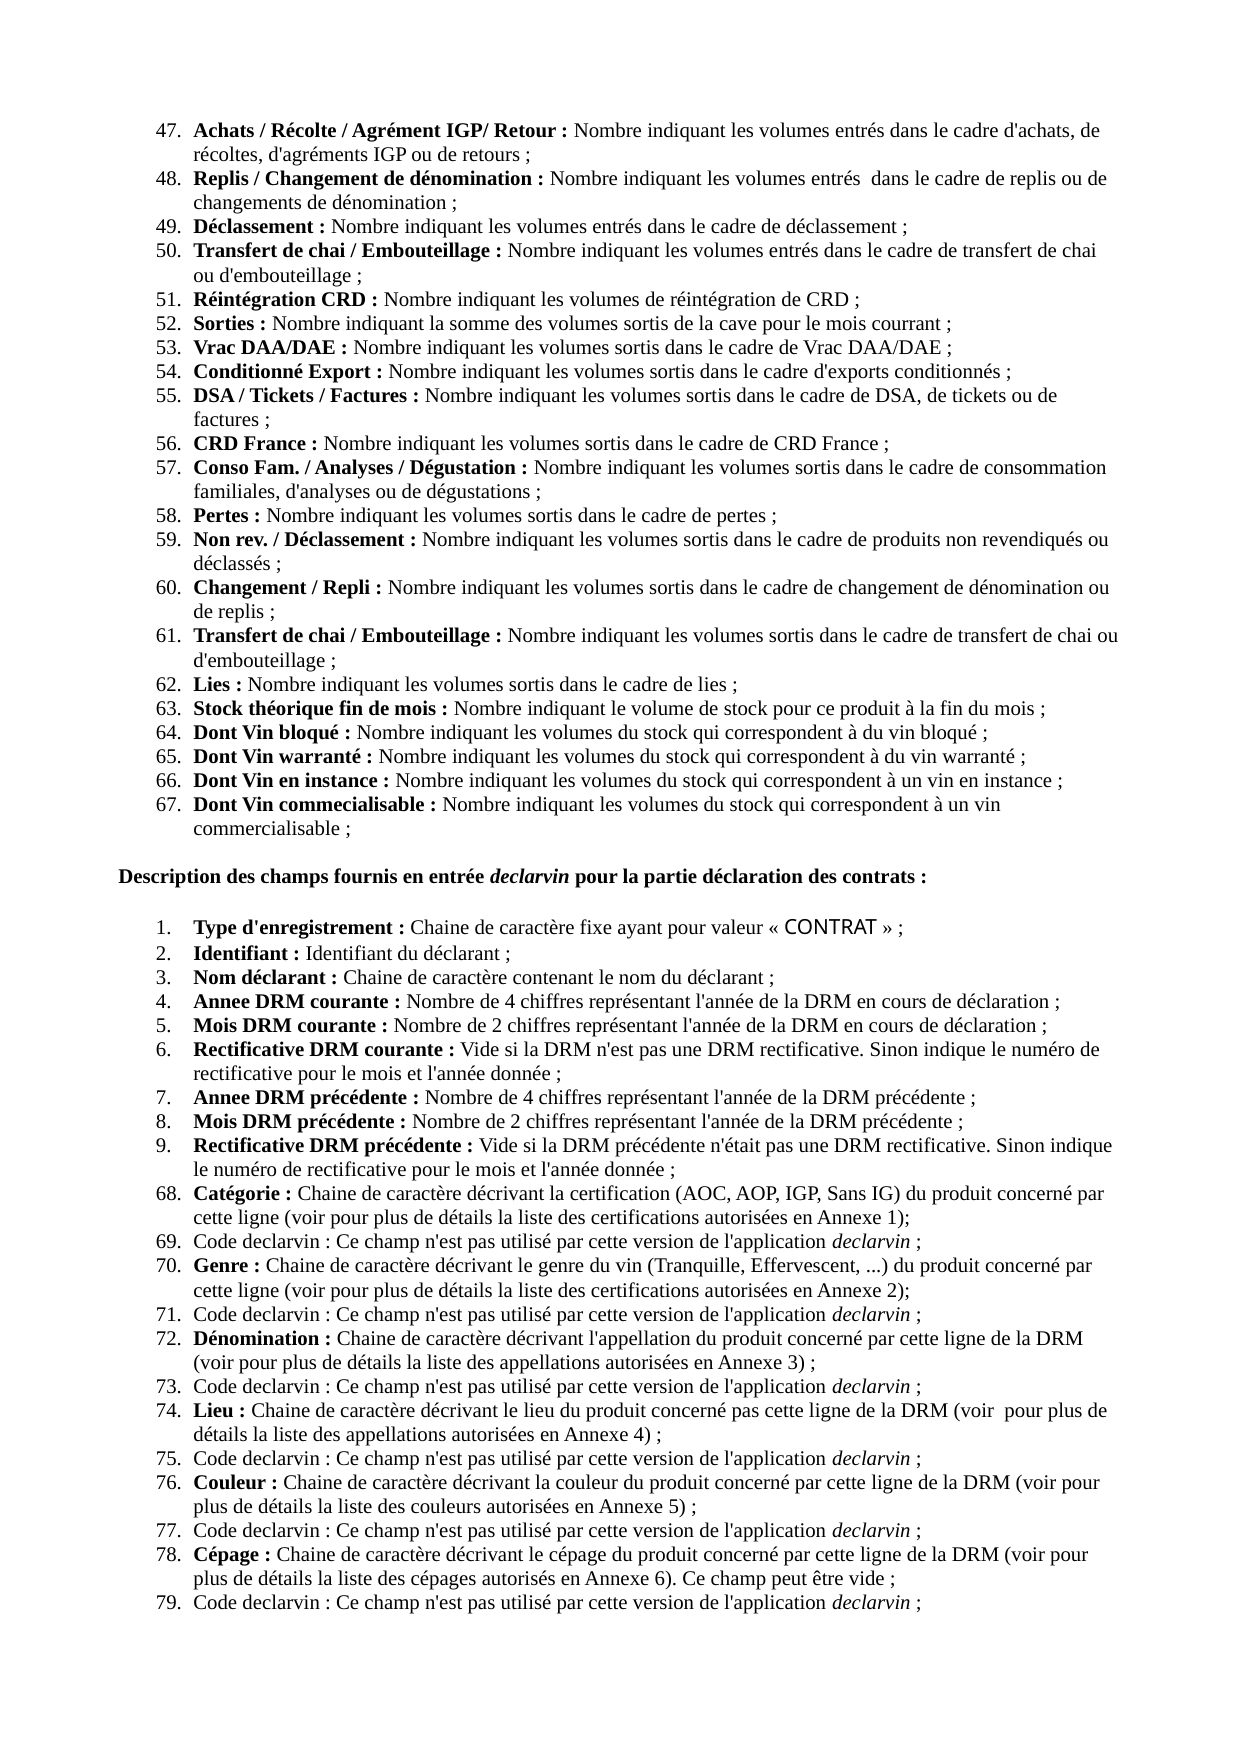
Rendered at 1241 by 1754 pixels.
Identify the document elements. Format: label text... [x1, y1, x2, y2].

list Catégorie : Chaine de caractère décrivant la certification (AOC, AOP, IGP, Sans IG) du produit concerné par cette ligne (voir pour plus de détails la liste des certifications autorisées en Annexe 1); [156, 1181, 1122, 1229]
list Code declarvin : Ce champ n'est pas utilisé par cette version de l'application declarvin ; [156, 1590, 1122, 1614]
list CRD France : Nombre indiquant les volumes sortis dans le cadre de CRD France ; [156, 431, 1122, 455]
list Lieu : Chaine de caractère décrivant le lieu du produit concerné pas cette ligne de la DRM (voir pour plus de détails la liste des appellations autorisées en Annexe 4) ; [156, 1398, 1122, 1446]
list Transfert de chai / Embouteillage : Nombre indiquant les volumes sortis dans le cadre de transfert de chai ou d'embouteillage ; [156, 623, 1122, 672]
list Pertes : Nombre indiquant les volumes sortis dans le cadre de pertes ; [156, 503, 1122, 527]
list Code declarvin : Ce champ n'est pas utilisé par cette version de l'application declarvin ; [156, 1374, 1122, 1398]
list Rectificative DRM précédente : Vide si la DRM précédente n'était pas une DRM rectificative. Sinon indique le numéro de rectificative pour le mois et l'année donnée ; [156, 1133, 1122, 1181]
list Vrac DAA/DAE : Nombre indiquant les volumes sortis dans le cadre de Vrac DAA/DAE ; [156, 335, 1122, 359]
list Mois DRM précédente : Nombre de 2 chiffres représentant l'année de la DRM précédente ; [156, 1109, 1122, 1133]
list Type d'enregistrement : Chaine de caractère fixe ayant pour valeur « CONTRAT » ; [156, 912, 1122, 941]
list Dénomination : Chaine de caractère décrivant l'appellation du produit concerné par cette ligne de la DRM (voir pour plus de détails la liste des appellations autorisées en Annexe 3) ; [156, 1326, 1122, 1374]
list Genre : Chaine de caractère décrivant le genre du vin (Tranquille, Effervescent, ...) du produit concerné par cette ligne (voir pour plus de détails la liste des certifications autorisées en Annexe 2); [156, 1253, 1122, 1302]
list Mois DRM courante : Nombre de 2 chiffres représentant l'année de la DRM en cours de déclaration ; [156, 1013, 1122, 1037]
list Couleur : Chaine de caractère décrivant la couleur du produit concerné par cette ligne de la DRM (voir pour plus de détails la liste des couleurs autorisées en Annexe 5) ; [156, 1470, 1122, 1518]
list Nom déclarant : Chaine de caractère contenant le nom du déclarant ; [156, 965, 1122, 989]
list Conditionné Export : Nombre indiquant les volumes sortis dans le cadre d'exports conditionnés ; [156, 359, 1122, 383]
list Code declarvin : Ce champ n'est pas utilisé par cette version de l'application declarvin ; [156, 1302, 1122, 1326]
list Transfert de chai / Embouteillage : Nombre indiquant les volumes entrés dans le cadre de transfert de chai ou d'embouteillage ; [156, 238, 1122, 287]
list Déclassement : Nombre indiquant les volumes entrés dans le cadre de déclassement ; [156, 214, 1122, 238]
list Lies : Nombre indiquant les volumes sortis dans le cadre de lies ; [156, 672, 1122, 696]
list Code declarvin : Ce champ n'est pas utilisé par cette version de l'application declarvin ; [156, 1229, 1122, 1253]
text Description des champs fournis en entrée declarvin pour la partie déclaration des contrats : [118, 864, 1122, 888]
list Cépage : Chaine de caractère décrivant le cépage du produit concerné par cette ligne de la DRM (voir pour plus de détails la liste des cépages autorisés en Annexe 6). Ce champ peut être vide ; [156, 1542, 1122, 1590]
list Code declarvin : Ce champ n'est pas utilisé par cette version de l'application declarvin ; [156, 1446, 1122, 1470]
list Non rev. / Déclassement : Nombre indiquant les volumes sortis dans le cadre de produits non revendiqués ou déclassés ; [156, 527, 1122, 575]
list Dont Vin en instance : Nombre indiquant les volumes du stock qui correspondent à un vin en instance ; [156, 768, 1122, 792]
list Changement / Repli : Nombre indiquant les volumes sortis dans le cadre de changement de dénomination ou de replis ; [156, 575, 1122, 623]
list Dont Vin commecialisable : Nombre indiquant les volumes du stock qui correspondent à un vin commercialisable ; [156, 792, 1122, 840]
list Stock théorique fin de mois : Nombre indiquant le volume de stock pour ce produit à la fin du mois ; [156, 696, 1122, 720]
list DSA / Tickets / Factures : Nombre indiquant les volumes sortis dans le cadre de DSA, de tickets ou de factures ; [156, 383, 1122, 431]
list Achats / Récolte / Agrément IGP/ Retour : Nombre indiquant les volumes entrés dans le cadre d'achats, de récoltes, d'agréments IGP ou de retours ; [156, 118, 1122, 166]
list Code declarvin : Ce champ n'est pas utilisé par cette version de l'application declarvin ; [156, 1518, 1122, 1542]
list Conso Fam. / Analyses / Dégustation : Nombre indiquant les volumes sortis dans le cadre de consommation familiales, d'analyses ou de dégustations ; [156, 455, 1122, 503]
list Annee DRM courante : Nombre de 4 chiffres représentant l'année de la DRM en cours de déclaration ; [156, 989, 1122, 1013]
list Identifiant : Identifiant du déclarant ; [156, 941, 1122, 965]
list Sorties : Nombre indiquant la somme des volumes sortis de la cave pour le mois courrant ; [156, 311, 1122, 335]
list Dont Vin warranté : Nombre indiquant les volumes du stock qui correspondent à du vin warranté ; [156, 744, 1122, 768]
list Dont Vin bloqué : Nombre indiquant les volumes du stock qui correspondent à du vin bloqué ; [156, 720, 1122, 744]
list Annee DRM précédente : Nombre de 4 chiffres représentant l'année de la DRM précédente ; [156, 1085, 1122, 1109]
list Réintégration CRD : Nombre indiquant les volumes de réintégration de CRD ; [156, 287, 1122, 311]
list Rectificative DRM courante : Vide si la DRM n'est pas une DRM rectificative. Sinon indique le numéro de rectificative pour le mois et l'année donnée ; [156, 1037, 1122, 1085]
list Replis / Changement de dénomination : Nombre indiquant les volumes entrés dans le cadre de replis ou de changements de dénomination ; [156, 166, 1122, 214]
